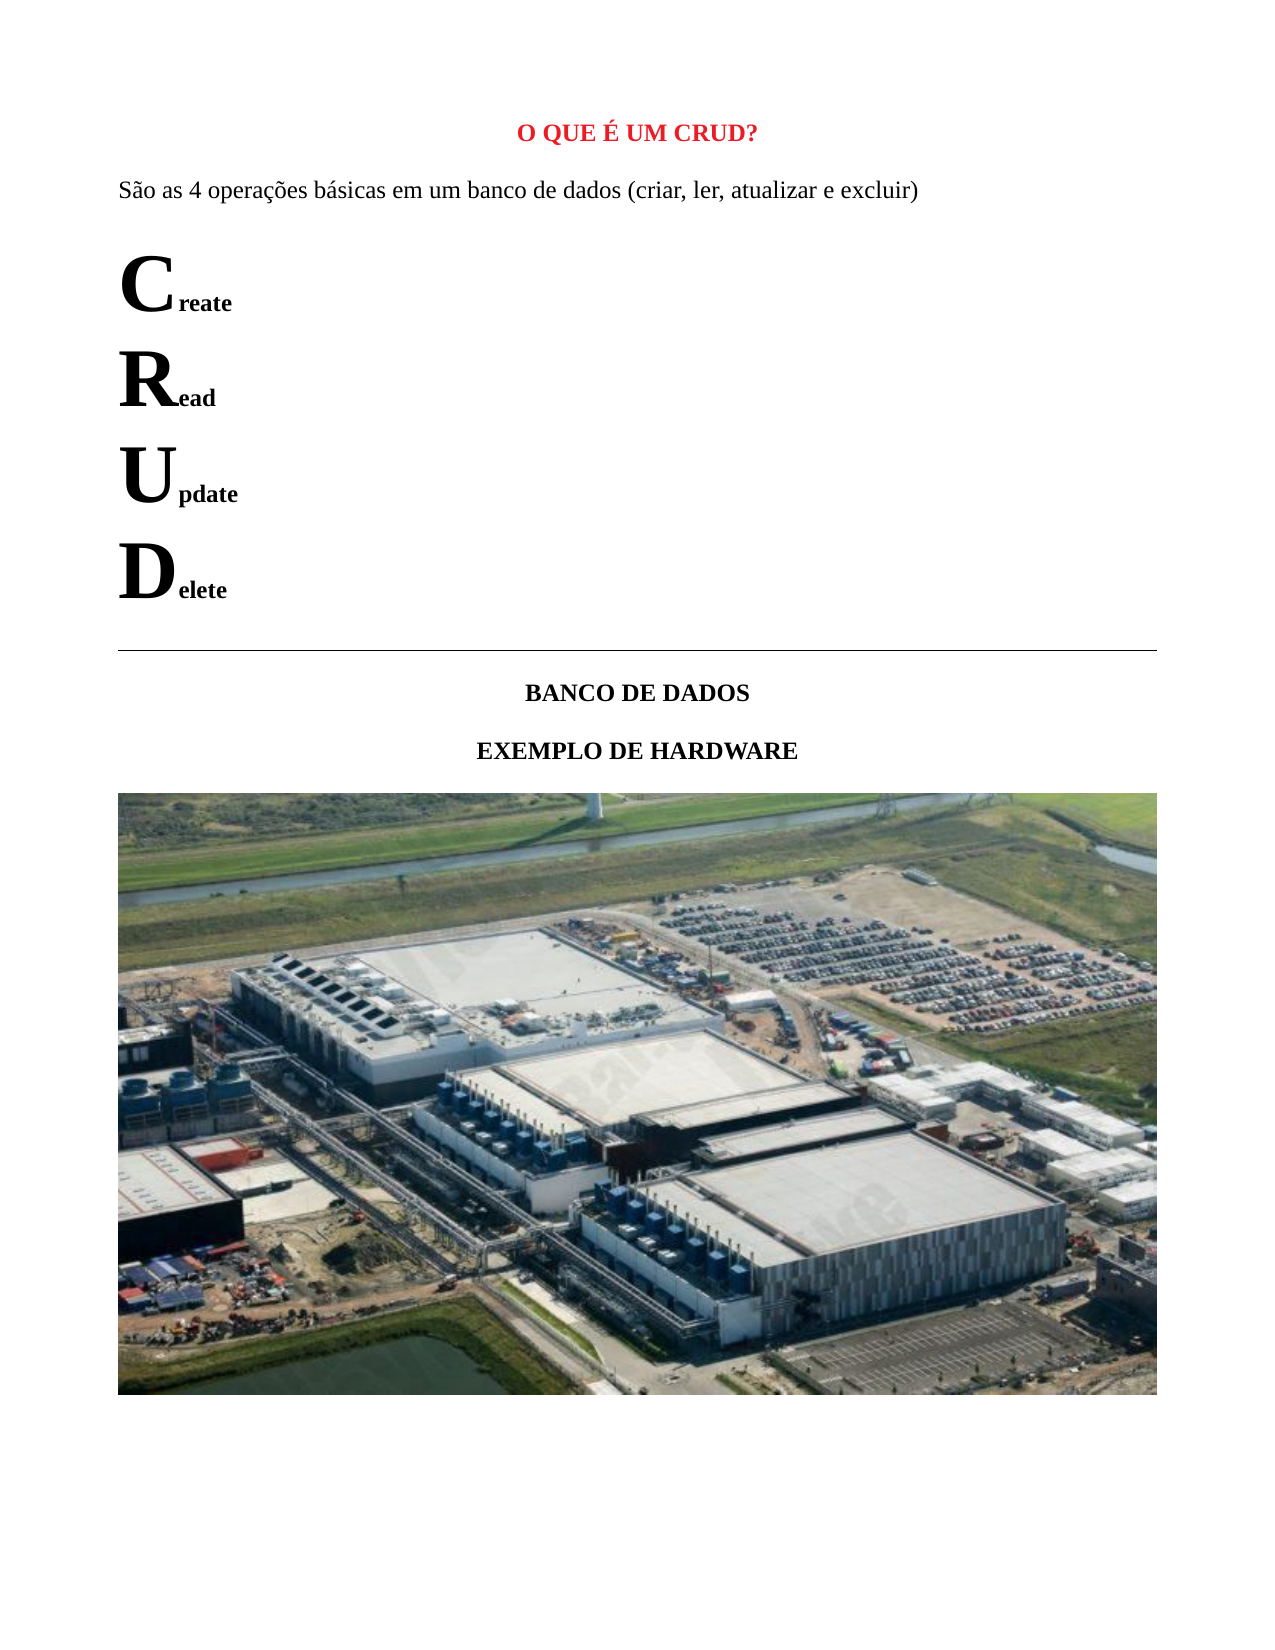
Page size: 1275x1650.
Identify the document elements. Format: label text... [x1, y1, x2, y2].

text Create [118, 233, 1157, 329]
text O QUE É UM CRUD? [118, 118, 1157, 147]
text Delete [118, 521, 1157, 616]
text EXEMPLO DE HARDWARE [118, 736, 1157, 765]
text BANCO DE DADOS [118, 678, 1157, 707]
picture [118, 793, 1157, 1395]
text São as 4 operações básicas em um banco de dados (criar, ler, atualizar e excluir) [118, 176, 1157, 204]
text Read [118, 329, 1157, 425]
text Update [118, 425, 1157, 521]
